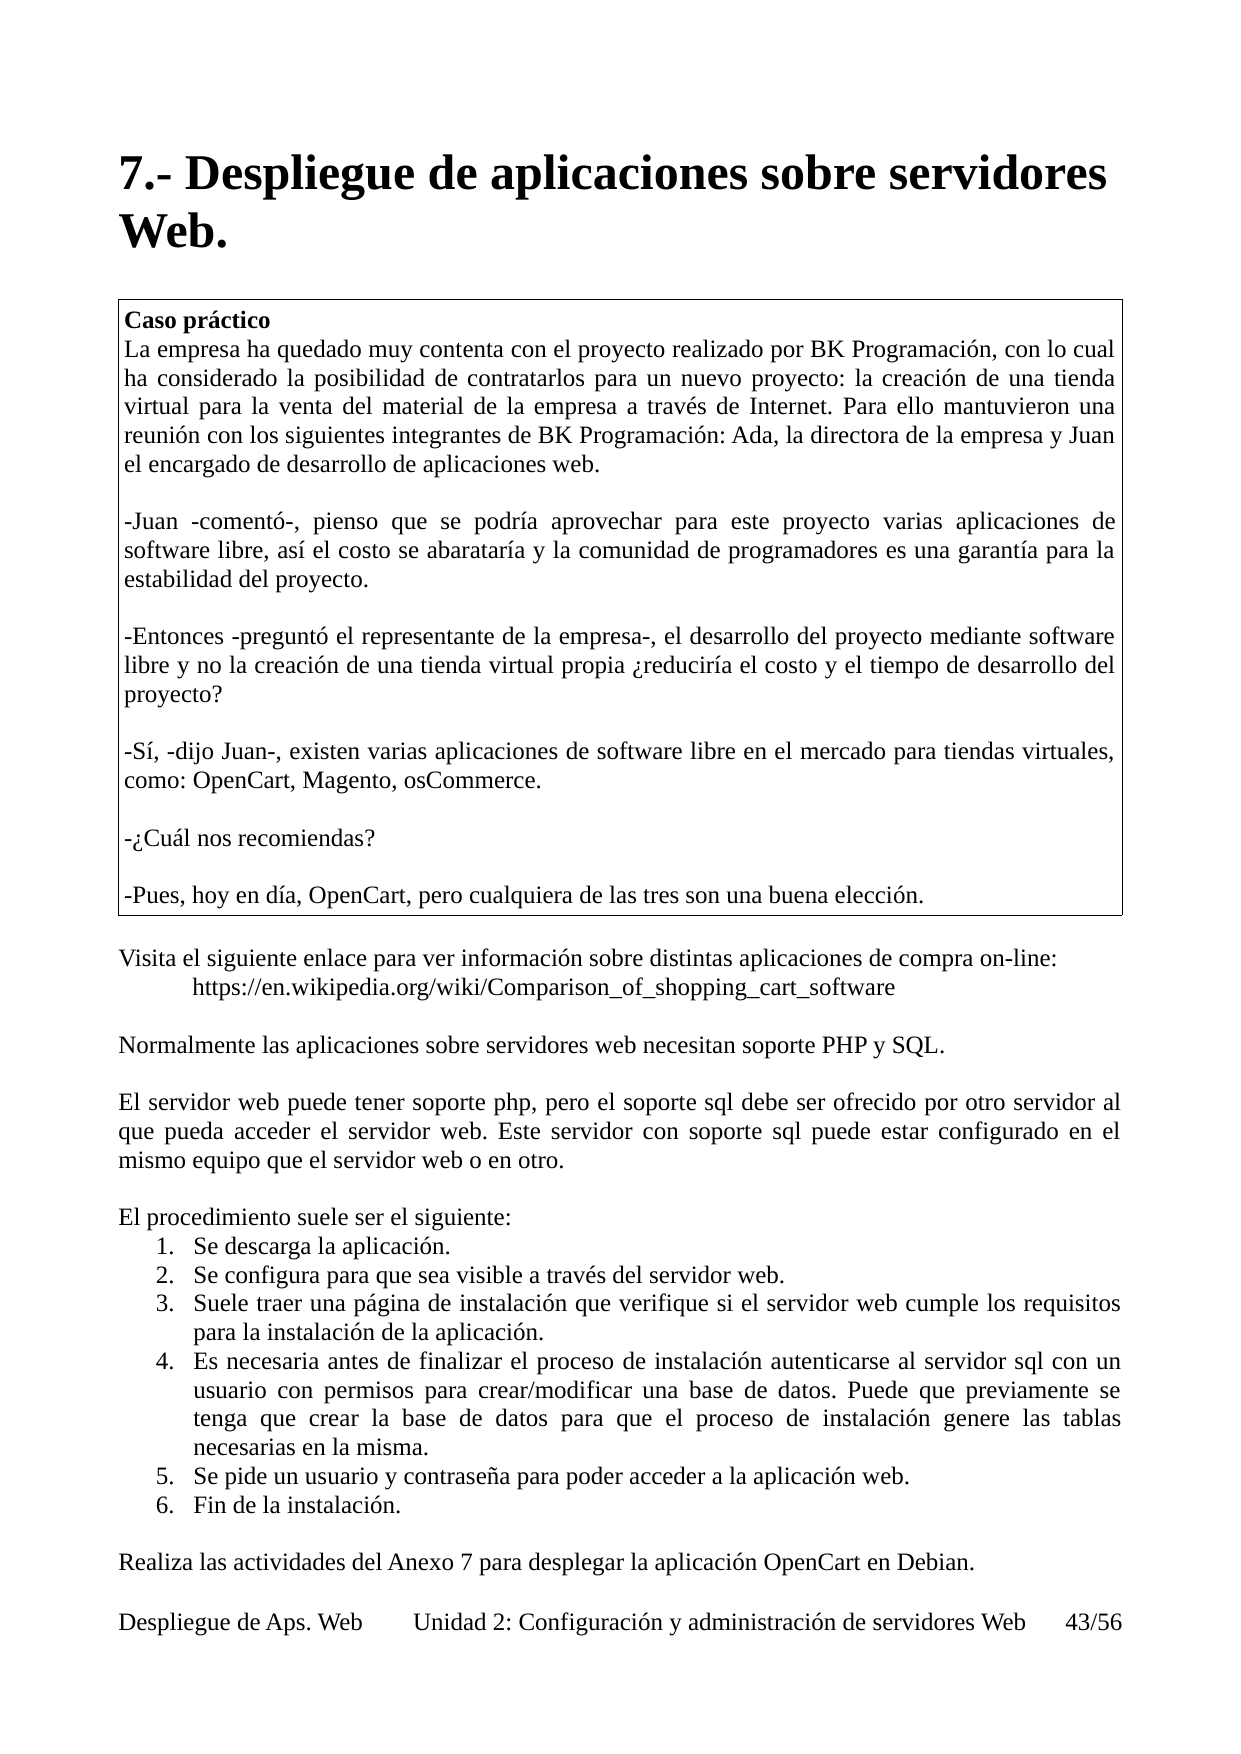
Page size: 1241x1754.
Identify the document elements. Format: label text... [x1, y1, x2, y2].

list Suele traer una página de instalación que verifique si el servidor web cumple los requisitos para la instalación de la aplicación. [156, 1288, 1122, 1346]
list Fin de la instalación. [156, 1490, 1122, 1518]
text Realiza las actividades del Anexo 7 para desplegar la aplicación OpenCart en Debian. [118, 1547, 1122, 1576]
subtitle 7.- Despliegue de aplicaciones sobre servidores Web. [118, 143, 1122, 258]
table_header Caso práctico La empresa ha quedado muy contenta con el proyecto realizado por BK Programación, con lo cual ha considerado la posibilidad de contratarlos para un nuevo proyecto: la creación de una tienda virtual para la venta del material de la empresa a través de Internet. Para ello mantuvieron una reunión con los siguientes integrantes de BK Programación: Ada, la directora de la empresa y Juan el encargado de desarrollo de aplicaciones web. -Juan -comentó-, pienso que se podría aprovechar para este proyecto varias aplicaciones de software libre, así el costo se abarataría y la comunidad de programadores es una garantía para la estabilidad del proyecto. -Entonces -preguntó el representante de la empresa-, el desarrollo del proyecto mediante software libre y no la creación de una tienda virtual propia ¿reduciría el costo y el tiempo de desarrollo del proyecto? -Sí, -dijo Juan-, existen varias aplicaciones de software libre en el mercado para tiendas virtuales, como: OpenCart, Magento, osCommerce. -¿Cuál nos recomiendas? -Pues, hoy en día, OpenCart, pero cualquiera de las tres son una buena elección. [119, 300, 1122, 915]
text Normalmente las aplicaciones sobre servidores web necesitan soporte PHP y SQL. [118, 1030, 1122, 1058]
list Es necesaria antes de finalizar el proceso de instalación autenticarse al servidor sql con un usuario con permisos para crear/modificar una base de datos. Puede que previamente se tenga que crear la base de datos para que el proceso de instalación genere las tablas necesarias en la misma. [156, 1346, 1122, 1461]
text El servidor web puede tener soporte php, pero el soporte sql debe ser ofrecido por otro servidor al que pueda acceder el servidor web. Este servidor con soporte sql puede estar configurado en el mismo equipo que el servidor web o en otro. [118, 1087, 1122, 1173]
list Se descarga la aplicación. [156, 1231, 1122, 1260]
list Se configura para que sea visible a través del servidor web. [156, 1260, 1122, 1288]
text El procedimiento suele ser el siguiente: [118, 1202, 1122, 1231]
list Se pide un usuario y contraseña para poder acceder a la aplicación web. [156, 1461, 1122, 1490]
text https://en.wikipedia.org/wiki/Comparison_of_shopping_cart_software [118, 972, 1122, 1001]
text Visita el siguiente enlace para ver información sobre distintas aplicaciones de compra on-line: [118, 943, 1122, 972]
